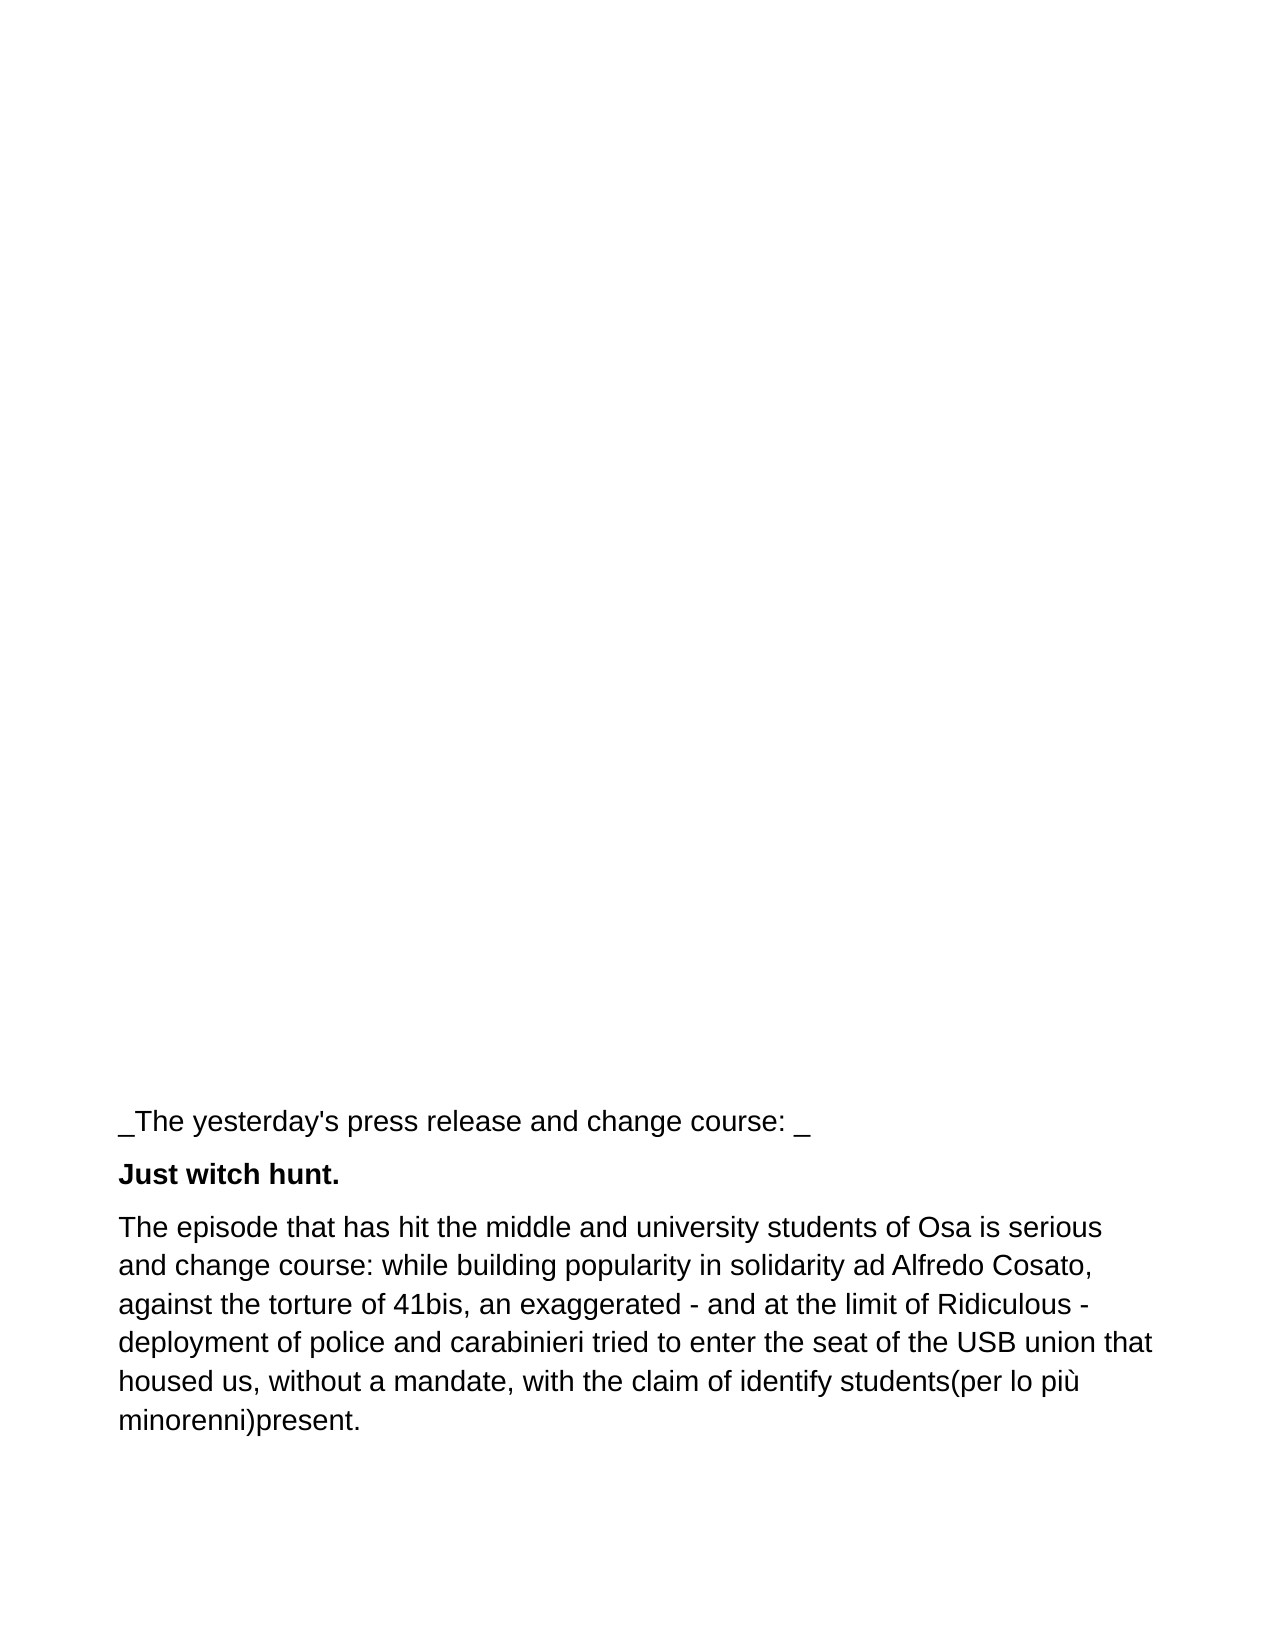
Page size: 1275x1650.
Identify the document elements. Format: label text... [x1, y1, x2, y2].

text The episode that has hit the middle and university students of Osa is serious and change course: while building popularity in solidarity ad Alfredo Cosato, against the torture of 41bis, an exaggerated - and at the limit of Ridiculous - deployment of police and carabinieri tried to enter the seat of the USB union that housed us, without a mandate, with the claim of identify students(per lo più minorenni)present. [118, 1210, 1157, 1436]
text Just witch hunt. [118, 1157, 1157, 1190]
text _The yesterday's press release and change course: _ [118, 118, 1157, 1137]
